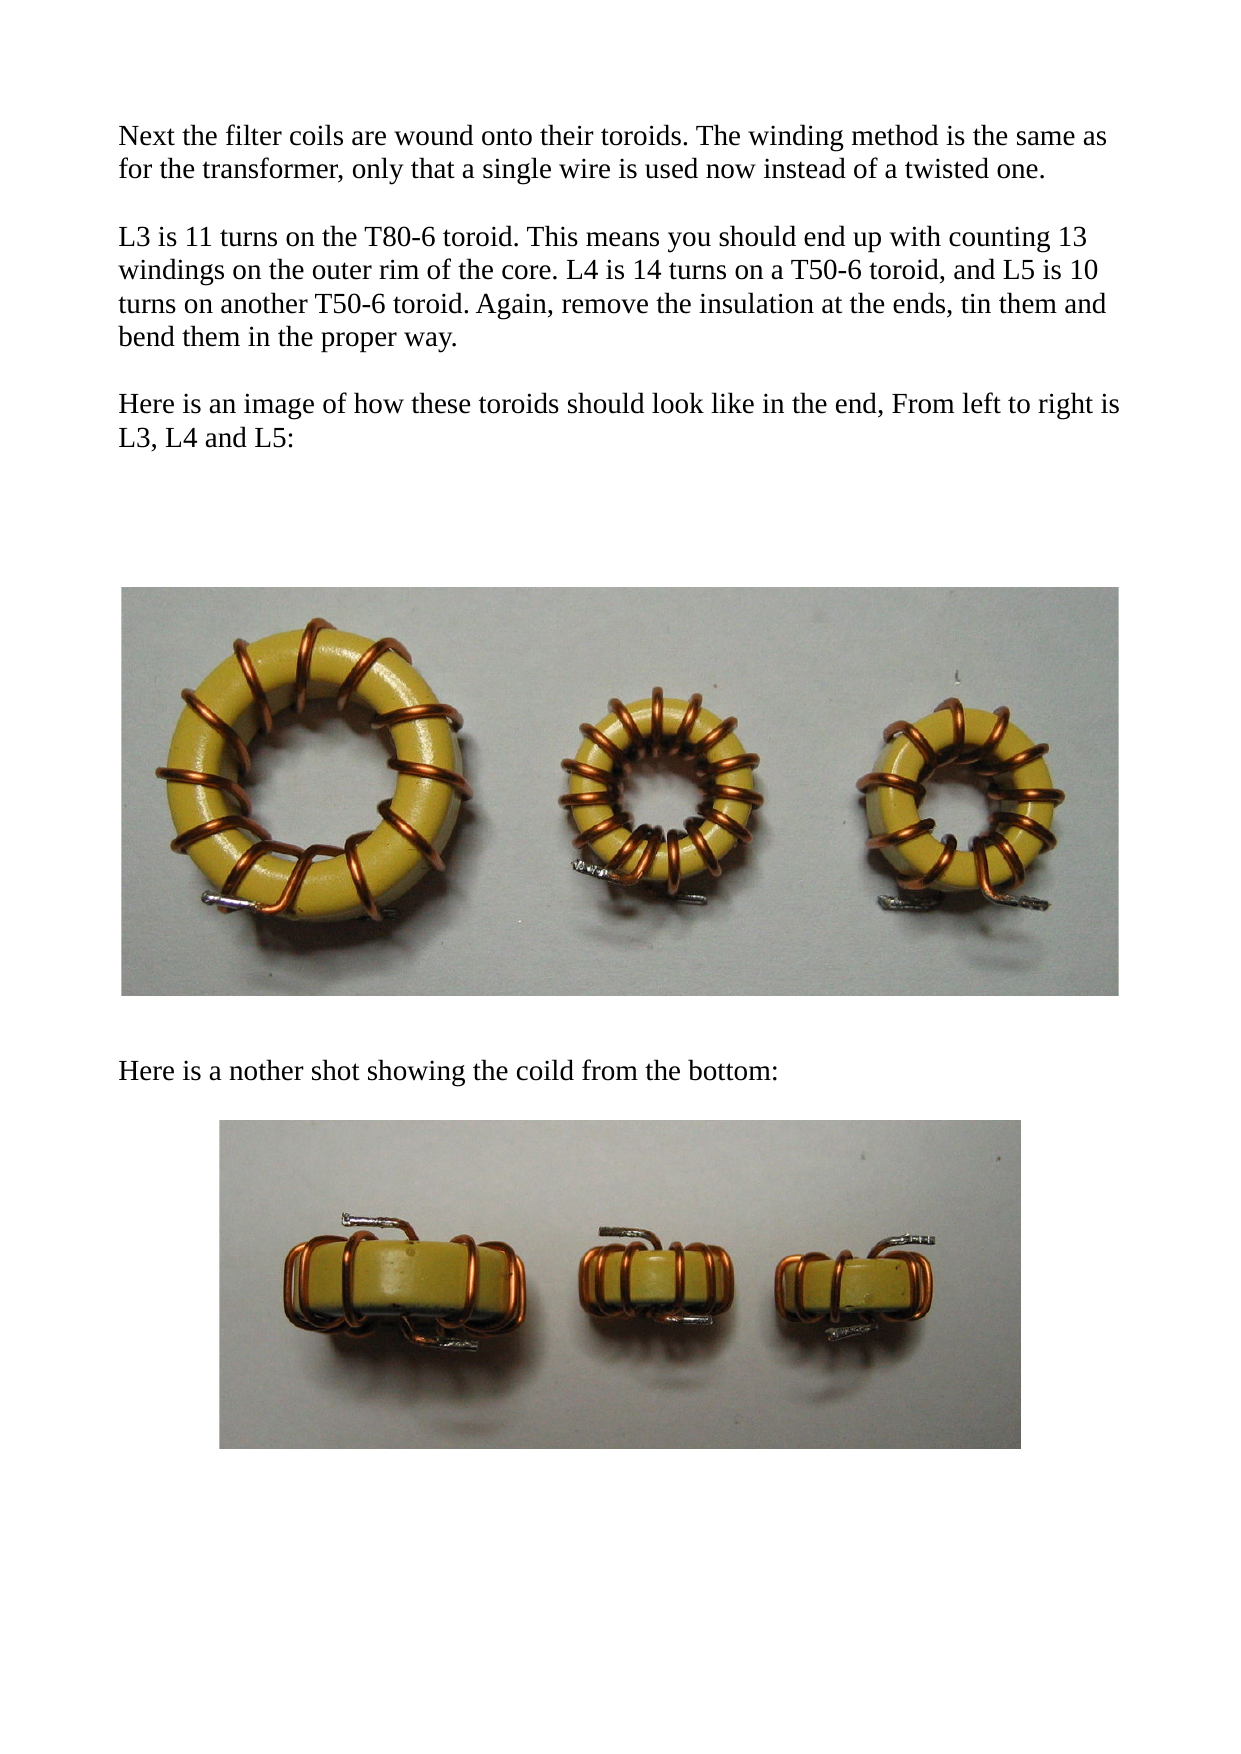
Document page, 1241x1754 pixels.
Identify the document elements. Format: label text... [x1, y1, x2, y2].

text Here is an image of how these toroids should look like in the end, From left to right is L3, L4 and L5: [118, 386, 1122, 453]
picture [121, 587, 1119, 996]
text Here is a nother shot showing the coild from the bottom: [118, 1053, 1122, 1087]
text Next the filter coils are wound onto their toroids. The winding method is the same as for the transformer, only that a single wire is used now instead of a twisted one. [118, 118, 1122, 185]
text L3 is 11 turns on the T80-6 toroid. This means you should end up with counting 13 windings on the outer rim of the core. L4 is 14 turns on a T50-6 toroid, and L5 is 10 turns on another T50-6 toroid. Again, remove the insulation at the ends, tin them and bend them in the proper way. [118, 219, 1122, 353]
picture [219, 1120, 1021, 1449]
